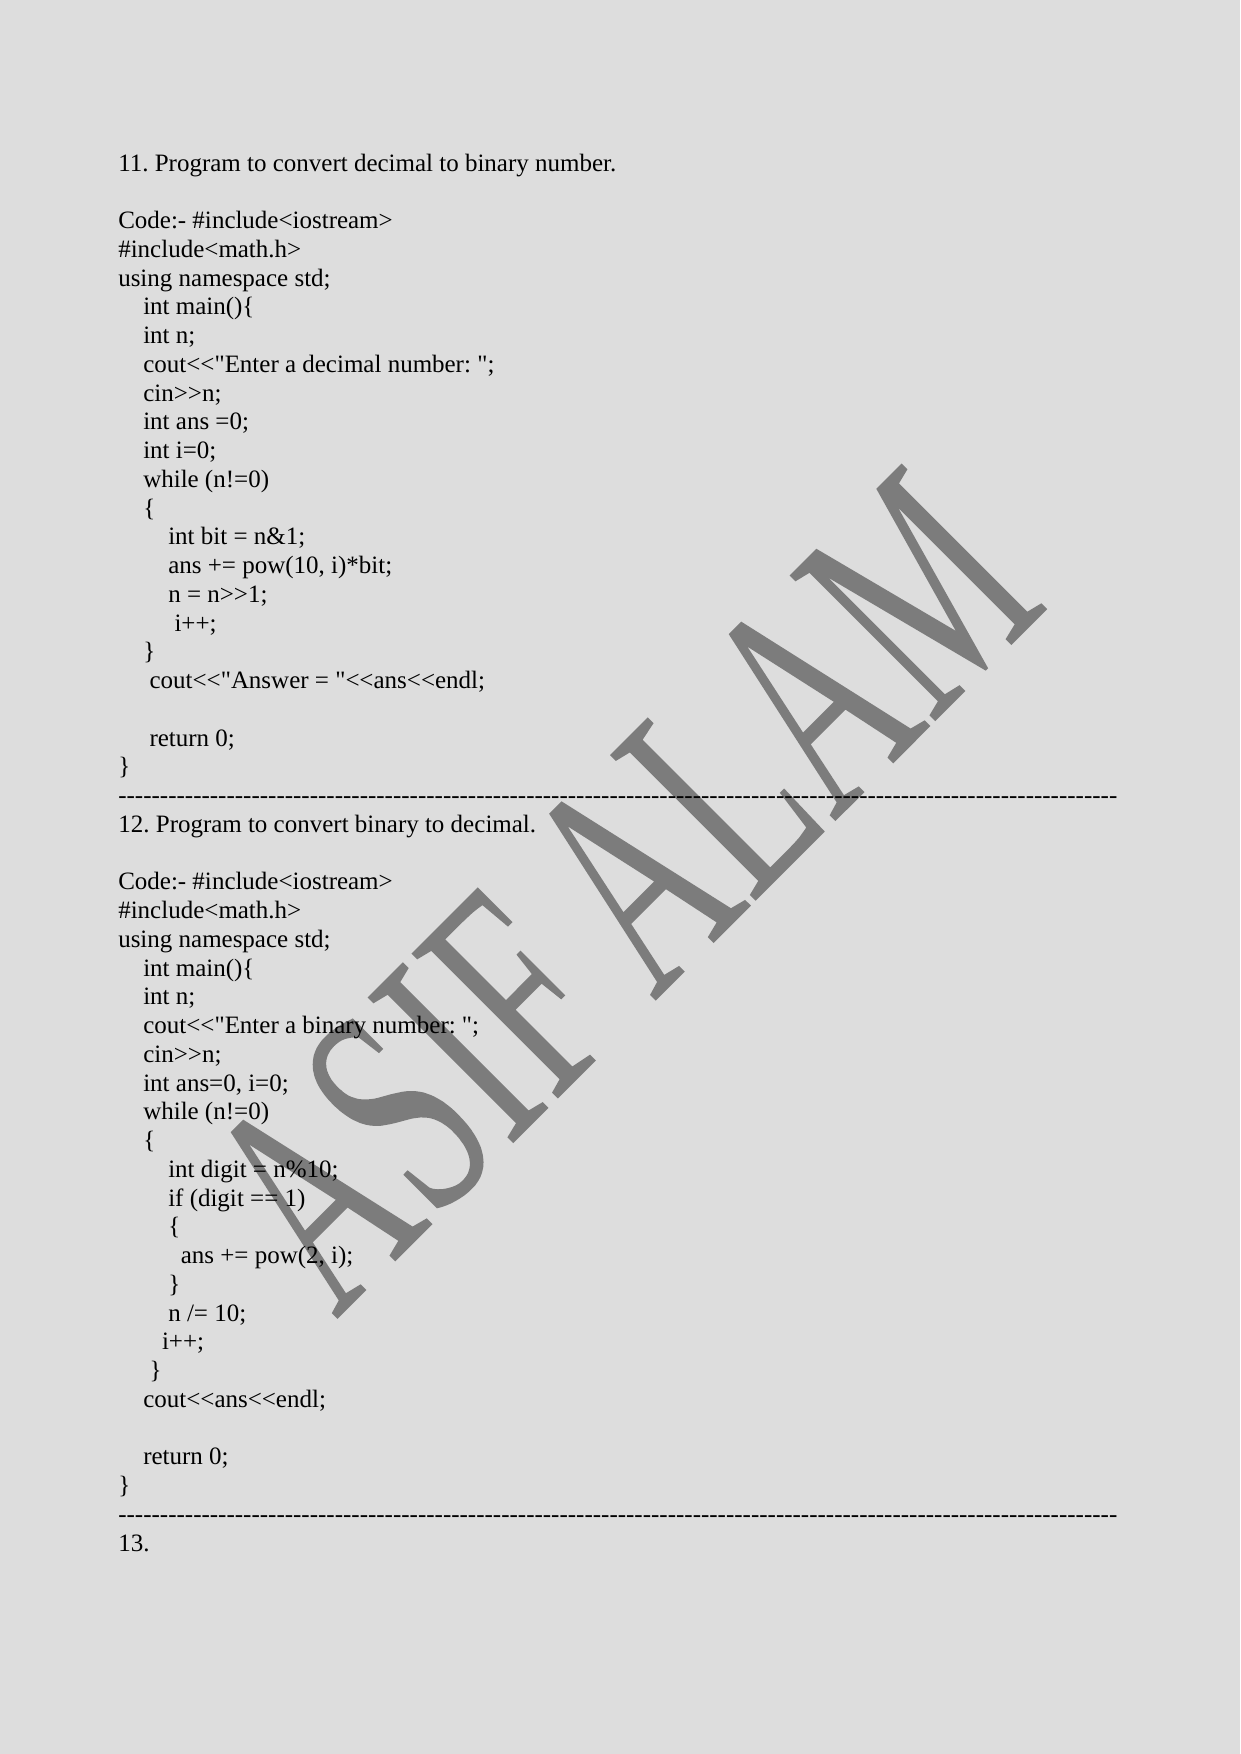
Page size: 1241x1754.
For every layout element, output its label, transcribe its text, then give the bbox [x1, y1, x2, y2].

text int main(){ [118, 291, 1122, 320]
text [435, 1096, 515, 1125]
text [632, 924, 1122, 953]
text [870, 579, 942, 608]
text return 0; [118, 1441, 1122, 1470]
text [910, 493, 1122, 521]
text return 0; [118, 723, 641, 751]
text [760, 665, 820, 694]
text [938, 521, 1122, 550]
text [524, 953, 655, 981]
text } [118, 751, 656, 780]
text [816, 751, 1122, 780]
text [469, 1125, 1122, 1154]
text [253, 1148, 262, 1154]
text #include<math.h> [118, 895, 469, 924]
text [446, 924, 637, 953]
text while (n!=0) [118, 1096, 363, 1125]
text [517, 981, 1122, 1010]
text int n; [118, 981, 401, 1010]
text ------------------------------------------------------------------------------------------------------------------------12. Program to convert binary to decimal. [684, 780, 1122, 838]
text [392, 1118, 443, 1125]
text [595, 866, 653, 895]
text 13. [118, 1528, 1122, 1556]
text [516, 1096, 1122, 1125]
text if (digit == 1) [346, 1183, 1122, 1211]
text [331, 1269, 1122, 1298]
text [967, 550, 1122, 579]
text [888, 636, 974, 665]
text int i=0; [118, 435, 1122, 464]
text int digit = n%10; [300, 1154, 469, 1183]
text [562, 1068, 1122, 1096]
text Code:- #include<iostream> [118, 205, 1122, 234]
text [766, 636, 900, 665]
text #include<math.h> [118, 234, 1122, 263]
text cout<<"Enter a binary number: "; [517, 1010, 1122, 1039]
text int digit = n%10; [118, 1154, 262, 1183]
text [401, 981, 489, 1010]
text [923, 550, 968, 579]
text int digit = n%10; [257, 1154, 307, 1183]
text int ans =0; [118, 406, 1122, 435]
text [917, 665, 1122, 694]
text using namespace std; [118, 263, 1122, 291]
text int ans=0, i=0; [118, 1068, 324, 1096]
text [488, 981, 523, 999]
text { [118, 1125, 244, 1154]
text [666, 866, 757, 895]
text cin>>n; [118, 1039, 322, 1068]
text int n; [118, 320, 1122, 349]
text int bit = n&1; [118, 521, 909, 550]
text [460, 953, 531, 981]
text } [118, 1355, 1122, 1384]
text cin>>n; [118, 378, 1122, 406]
text [750, 649, 774, 665]
text if (digit == 1) [275, 1183, 334, 1211]
text } [118, 636, 747, 665]
text [763, 866, 1122, 895]
text [900, 464, 1122, 493]
text [254, 1125, 467, 1154]
text [812, 723, 895, 751]
text [996, 579, 1122, 608]
text [812, 665, 929, 694]
text { [118, 493, 893, 521]
text [955, 608, 1014, 636]
text [390, 1211, 1122, 1240]
text [459, 1039, 547, 1068]
text [971, 636, 1122, 665]
text [613, 895, 639, 911]
text [488, 1068, 559, 1096]
text cout<<"Enter a binary number: "; [430, 1010, 518, 1039]
text [860, 608, 925, 636]
text n = n>>1; [118, 579, 843, 608]
text [293, 1211, 323, 1229]
text i++; [118, 608, 871, 636]
text if (digit == 1) [118, 1183, 280, 1211]
text cout<<ans<<endl; [118, 1384, 1122, 1413]
text i++; [118, 1326, 1122, 1355]
text { [118, 1211, 299, 1240]
text [907, 723, 1122, 751]
text [327, 1039, 459, 1068]
text [317, 1211, 395, 1240]
text [834, 582, 877, 608]
text [462, 906, 503, 924]
text } [118, 1269, 336, 1298]
text [821, 550, 926, 579]
text [919, 608, 954, 629]
text cout<<"Answer = "<<ans<<endl; [118, 665, 766, 694]
text [546, 1039, 1122, 1068]
text [633, 895, 716, 924]
text [907, 521, 939, 550]
text ans += pow(10, i)*bit; [118, 550, 814, 579]
text int main(){ [118, 953, 460, 981]
text [327, 1068, 487, 1096]
text cout<<"Enter a binary number: "; [118, 1010, 430, 1039]
text ans += pow(2, i); [118, 1240, 317, 1269]
text } [118, 1470, 1122, 1499]
text while (n!=0) [118, 464, 900, 493]
text using namespace std; [118, 924, 440, 953]
text ans += pow(2, i); [314, 1240, 1122, 1269]
text ------------------------------------------------------------------------------------------------------------------------ [118, 1499, 1122, 1528]
text [651, 953, 1122, 981]
text cout<<"Enter a decimal number: "; [118, 349, 1122, 378]
text [655, 751, 821, 780]
text Code:- #include<iostream> [118, 866, 600, 895]
text [712, 895, 1122, 924]
text ------------------------------------------------------------------------------------------------------------------------12. Program to convert binary to decimal. [118, 780, 714, 838]
text int digit = n%10; [478, 1154, 1122, 1183]
text 11. Program to convert decimal to binary number. [118, 148, 1122, 176]
text [939, 579, 997, 608]
text [644, 723, 803, 751]
text [1022, 608, 1122, 636]
text n /= 10; [118, 1298, 1122, 1326]
text [487, 895, 619, 924]
